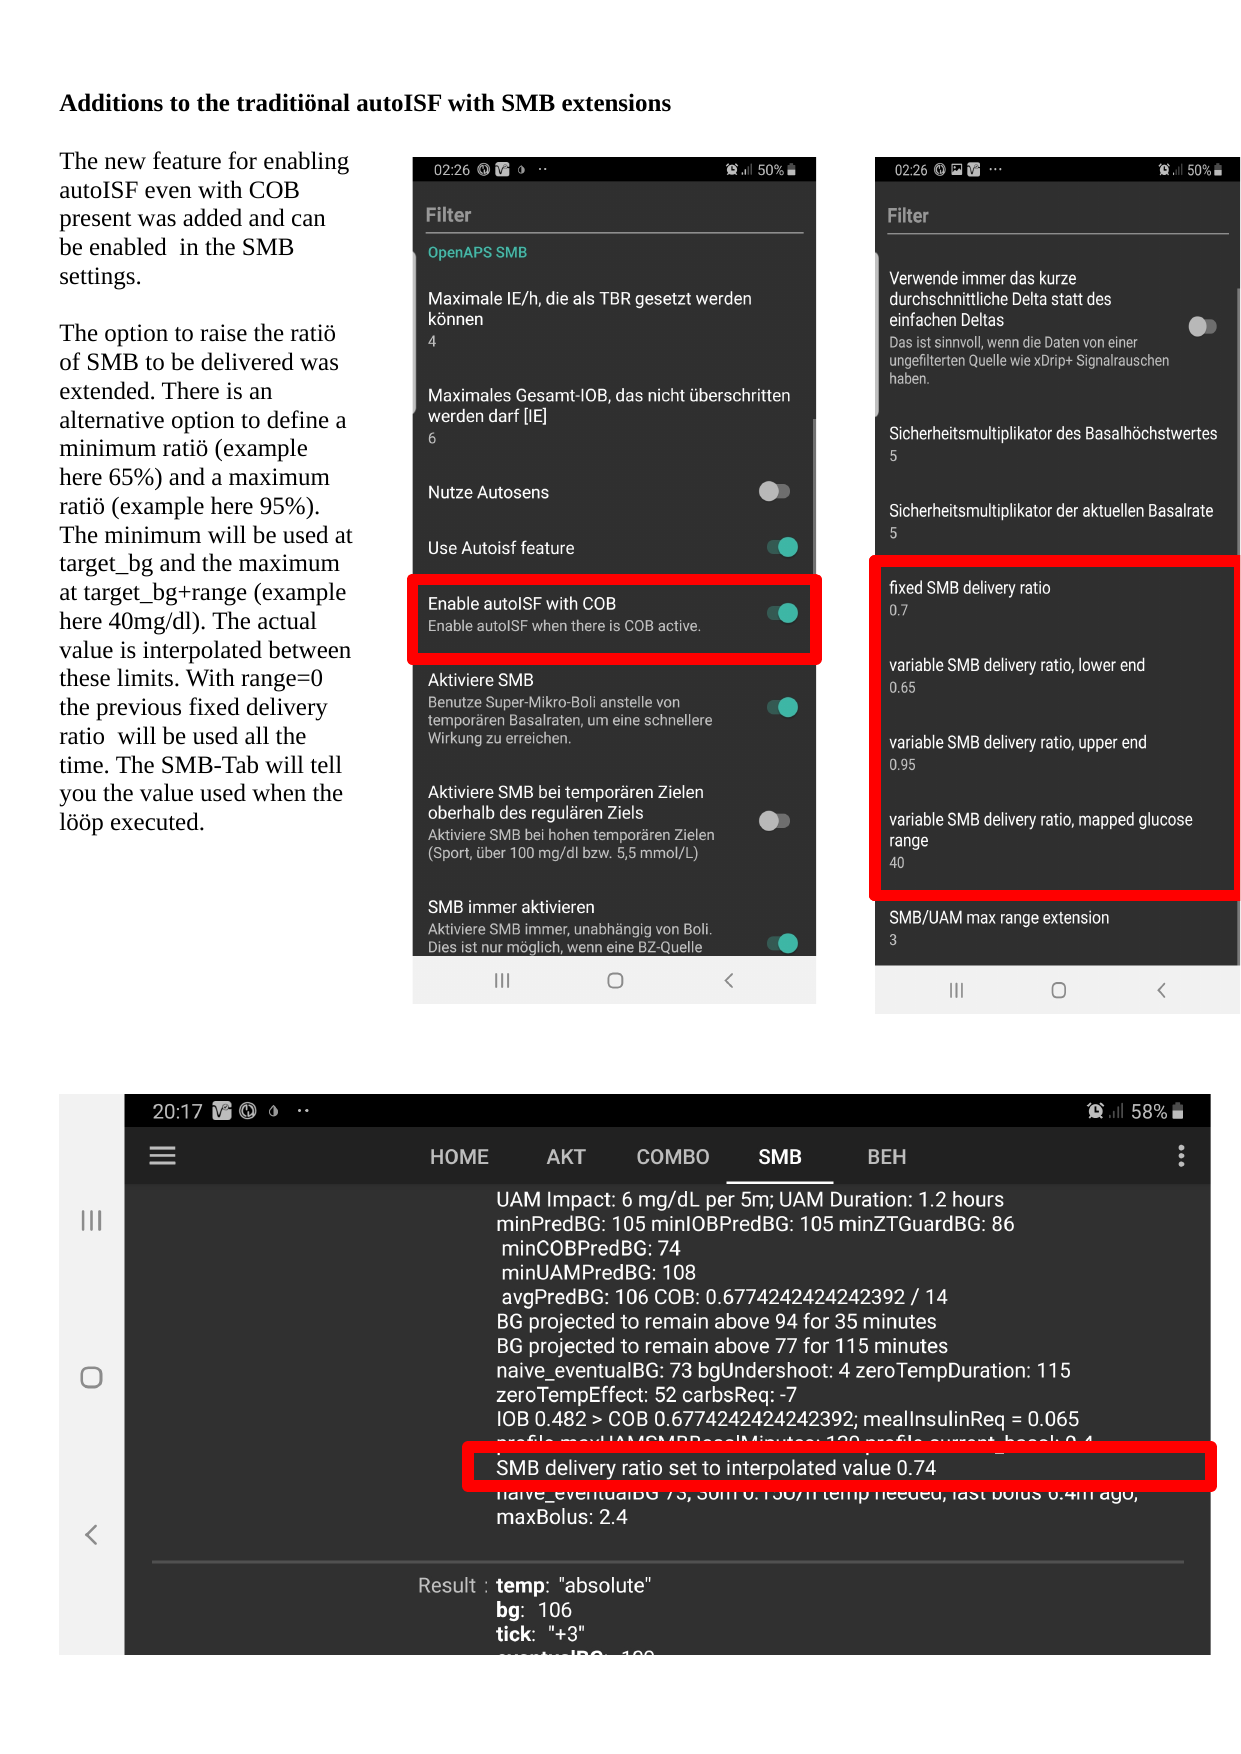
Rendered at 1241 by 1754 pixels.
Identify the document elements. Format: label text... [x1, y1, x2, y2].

picture [412, 665, 817, 1004]
picture [474, 1453, 1205, 1480]
picture [418, 585, 810, 653]
picture [875, 157, 1241, 555]
text Additions to the traditiönal autoISF with SMB extensions [59, 88, 1211, 117]
picture [875, 901, 1241, 1014]
text The new feature for enabling autoISF even with COB present was added and can be enabled in the SMB settings. [59, 146, 1211, 290]
picture [59, 1094, 1211, 1655]
picture [412, 157, 817, 574]
text [817, 318, 875, 836]
text The option to raise the ratiö of SMB to be delivered was extended. There is an alternative option to define a minimum ratiö (example here 65%) and a maximum ratiö (example here 95%). The minimum will be used at target_bg and the maximum at target_bg+range (example here 40mg/dl). The actual value is interpolated between these limits. With range=0 the previous fixed delivery ratio will be used all the time. The SMB-Tab will tell you the value used when the lööp executed. [59, 318, 412, 836]
picture [881, 567, 1234, 890]
